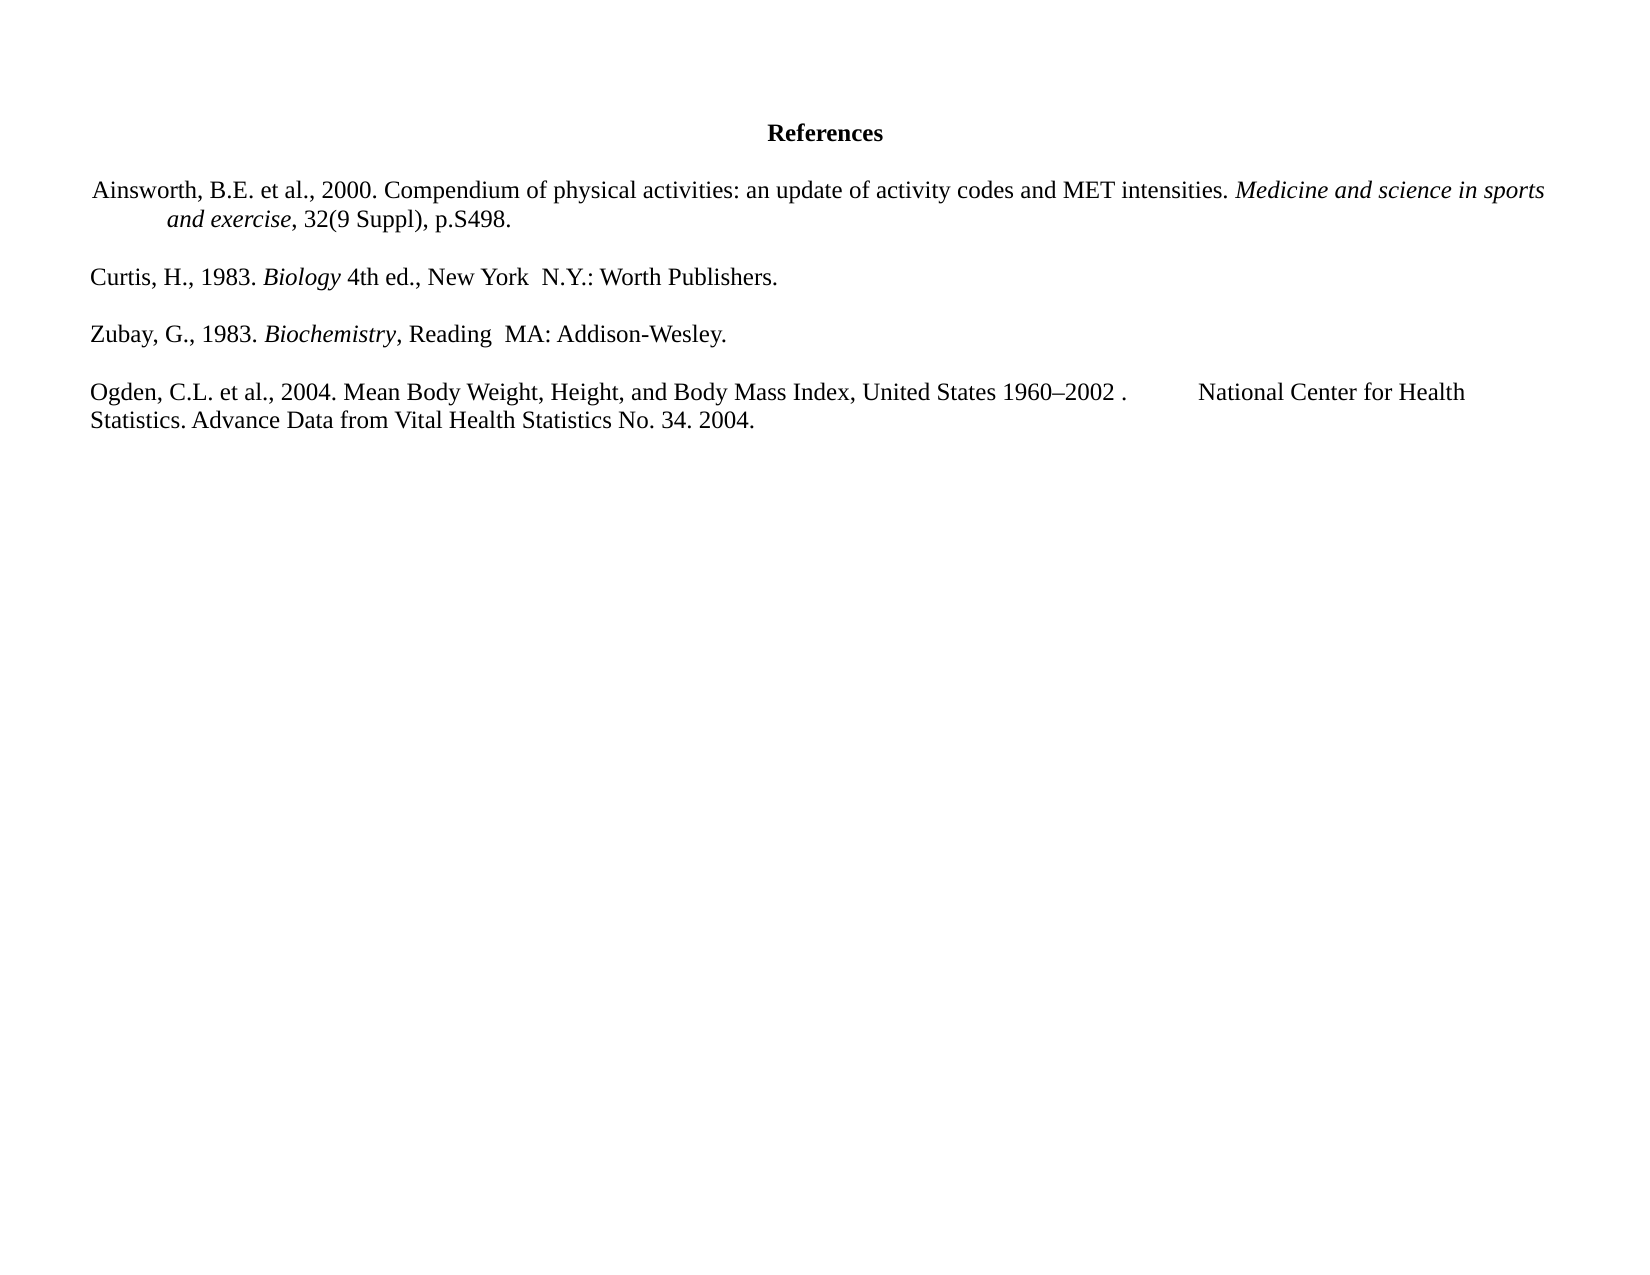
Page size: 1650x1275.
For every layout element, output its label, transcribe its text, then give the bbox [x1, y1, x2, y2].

text Ogden, C.L. et al., 2004. Mean Body Weight, Height, and Body Mass Index, United States 1960–2002 . National Center for Health Statistics. Advance Data from Vital Health Statistics No. 34. 2004. [90, 377, 1560, 434]
text Ainsworth, B.E. et al., 2000. Compendium of physical activities: an update of activity codes and MET intensities. Medicine and science in sports and exercise, 32(9 Suppl), p.S498. [92, 176, 1560, 233]
text Zubay, G., 1983. Biochemistry, Reading MA: Addison-Wesley. [90, 319, 1560, 348]
text Curtis, H., 1983. Biology 4th ed., New York N.Y.: Worth Publishers. [90, 262, 1560, 291]
text References [90, 118, 1560, 147]
